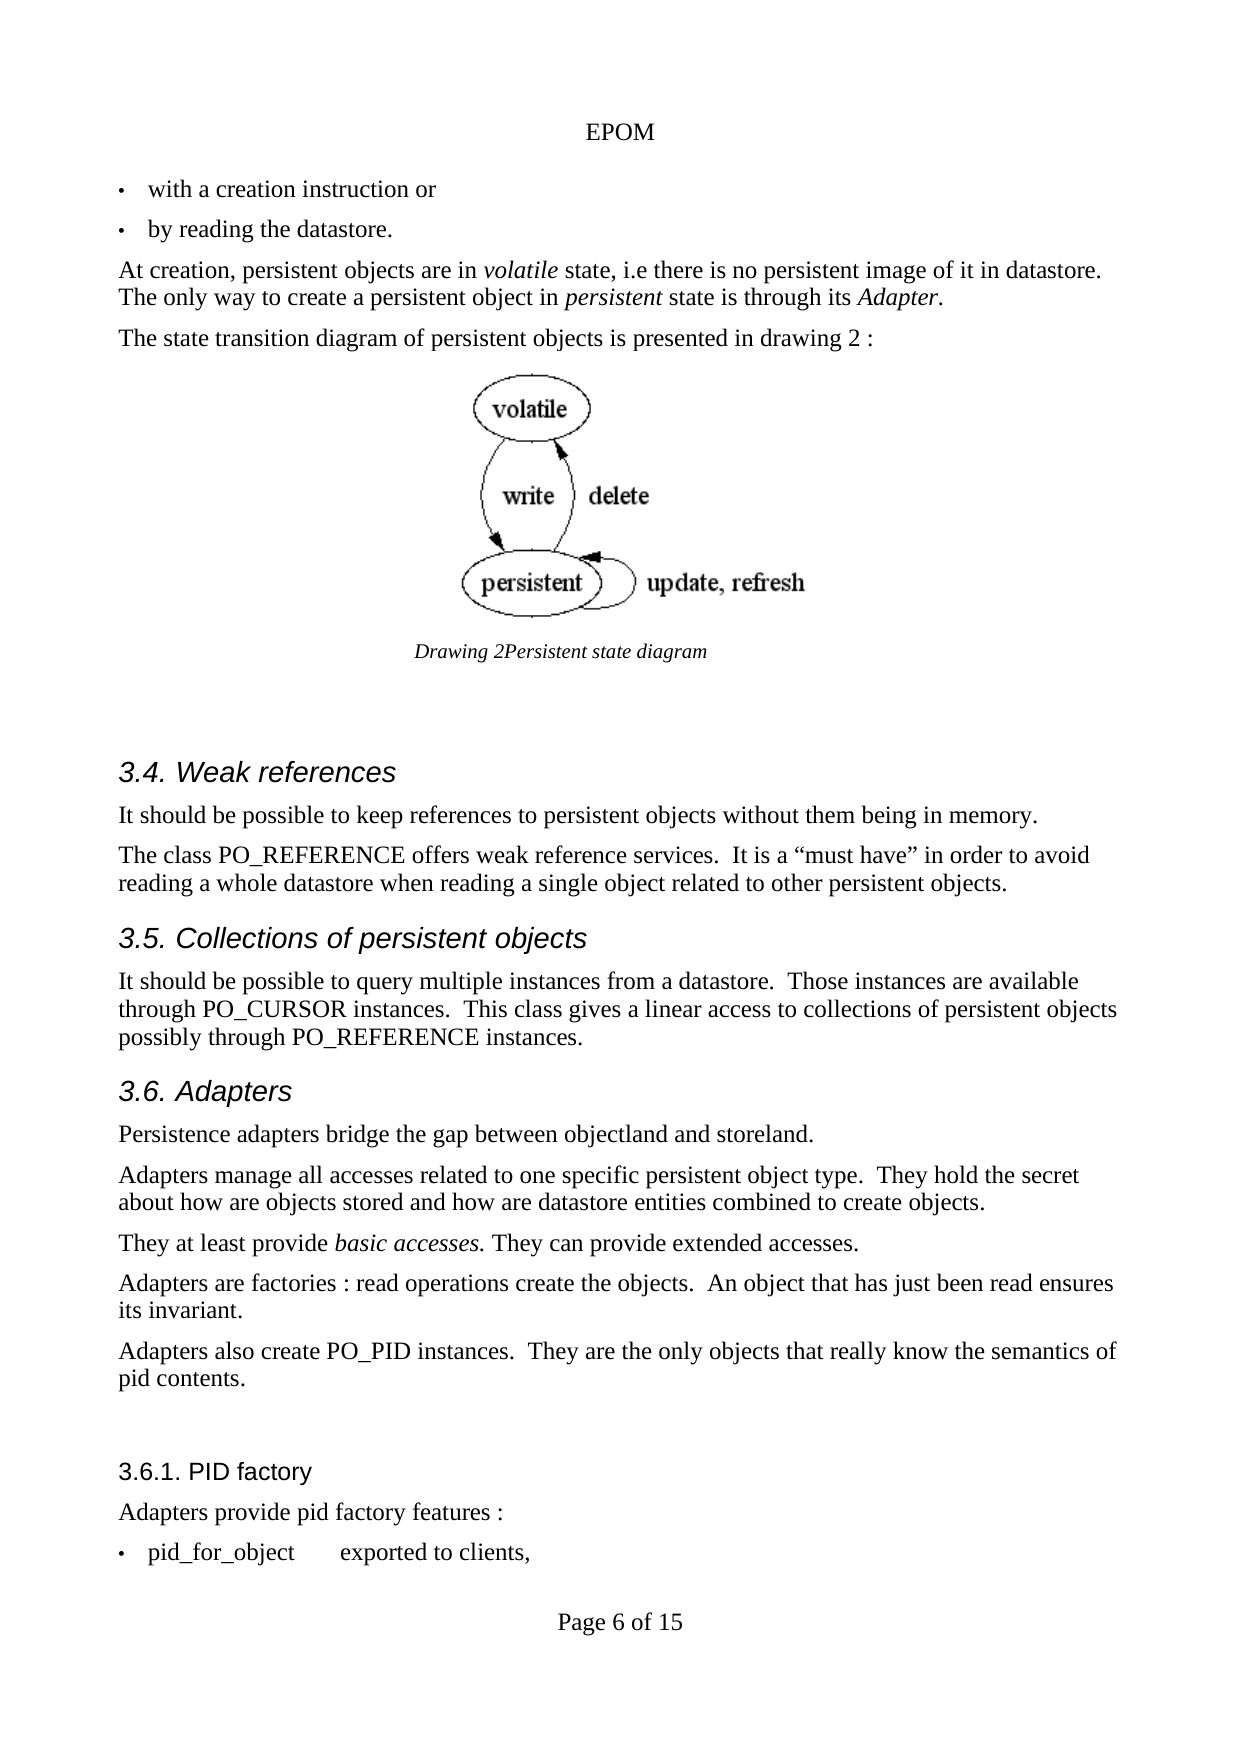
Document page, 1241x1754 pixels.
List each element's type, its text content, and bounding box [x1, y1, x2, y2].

subtitle Weak references [118, 756, 1122, 789]
list with a creation instruction or [118, 175, 1122, 203]
text It should be possible to keep references to persistent objects without them being in memory. [118, 801, 1122, 829]
text Drawing 2Persistent state diagram [414, 641, 826, 663]
list pid_for_object exported to clients, [118, 1538, 1122, 1566]
text Persistence adapters bridge the gap between objectland and storeland. [118, 1121, 1122, 1148]
text It should be possible to query multiple instances from a datastore. Those instances are available through PO_CURSOR instances. This class gives a linear access to collections of persistent objects possibly through PO_REFERENCE instances. [118, 967, 1122, 1050]
text The class PO_REFERENCE offers weak reference services. It is a “must have” in order to avoid reading a whole datastore when reading a single object related to other persistent objects. [118, 842, 1122, 897]
subtitle Collections of persistent objects [118, 922, 1122, 955]
text Adapters are factories : read operations create the objects. An object that has just been read ensures its invariant. [118, 1269, 1122, 1324]
text The state transition diagram of persistent objects is presented in drawing 2 : [118, 324, 1122, 351]
subtitle PID factory [118, 1457, 1122, 1485]
subtitle Adapters [118, 1075, 1122, 1108]
text Adapters provide pid factory features : [118, 1498, 1122, 1526]
text Adapters manage all accesses related to one specific persistent object type. They hold the secret about how are objects stored and how are datastore entities combined to create objects. [118, 1161, 1122, 1216]
list by reading the datastore. [118, 216, 1122, 243]
text They at least provide basic accesses. They can provide extended accesses. [118, 1229, 1122, 1256]
text Adapters also create PO_PID instances. They are the only objects that really know the semantics of pid contents. [118, 1337, 1122, 1392]
text At creation, persistent objects are in volatile state, i.e there is no persistent image of it in datastore. The only way to create a persistent object in persistent state is through its Adapter. [118, 256, 1122, 311]
picture [414, 351, 826, 641]
